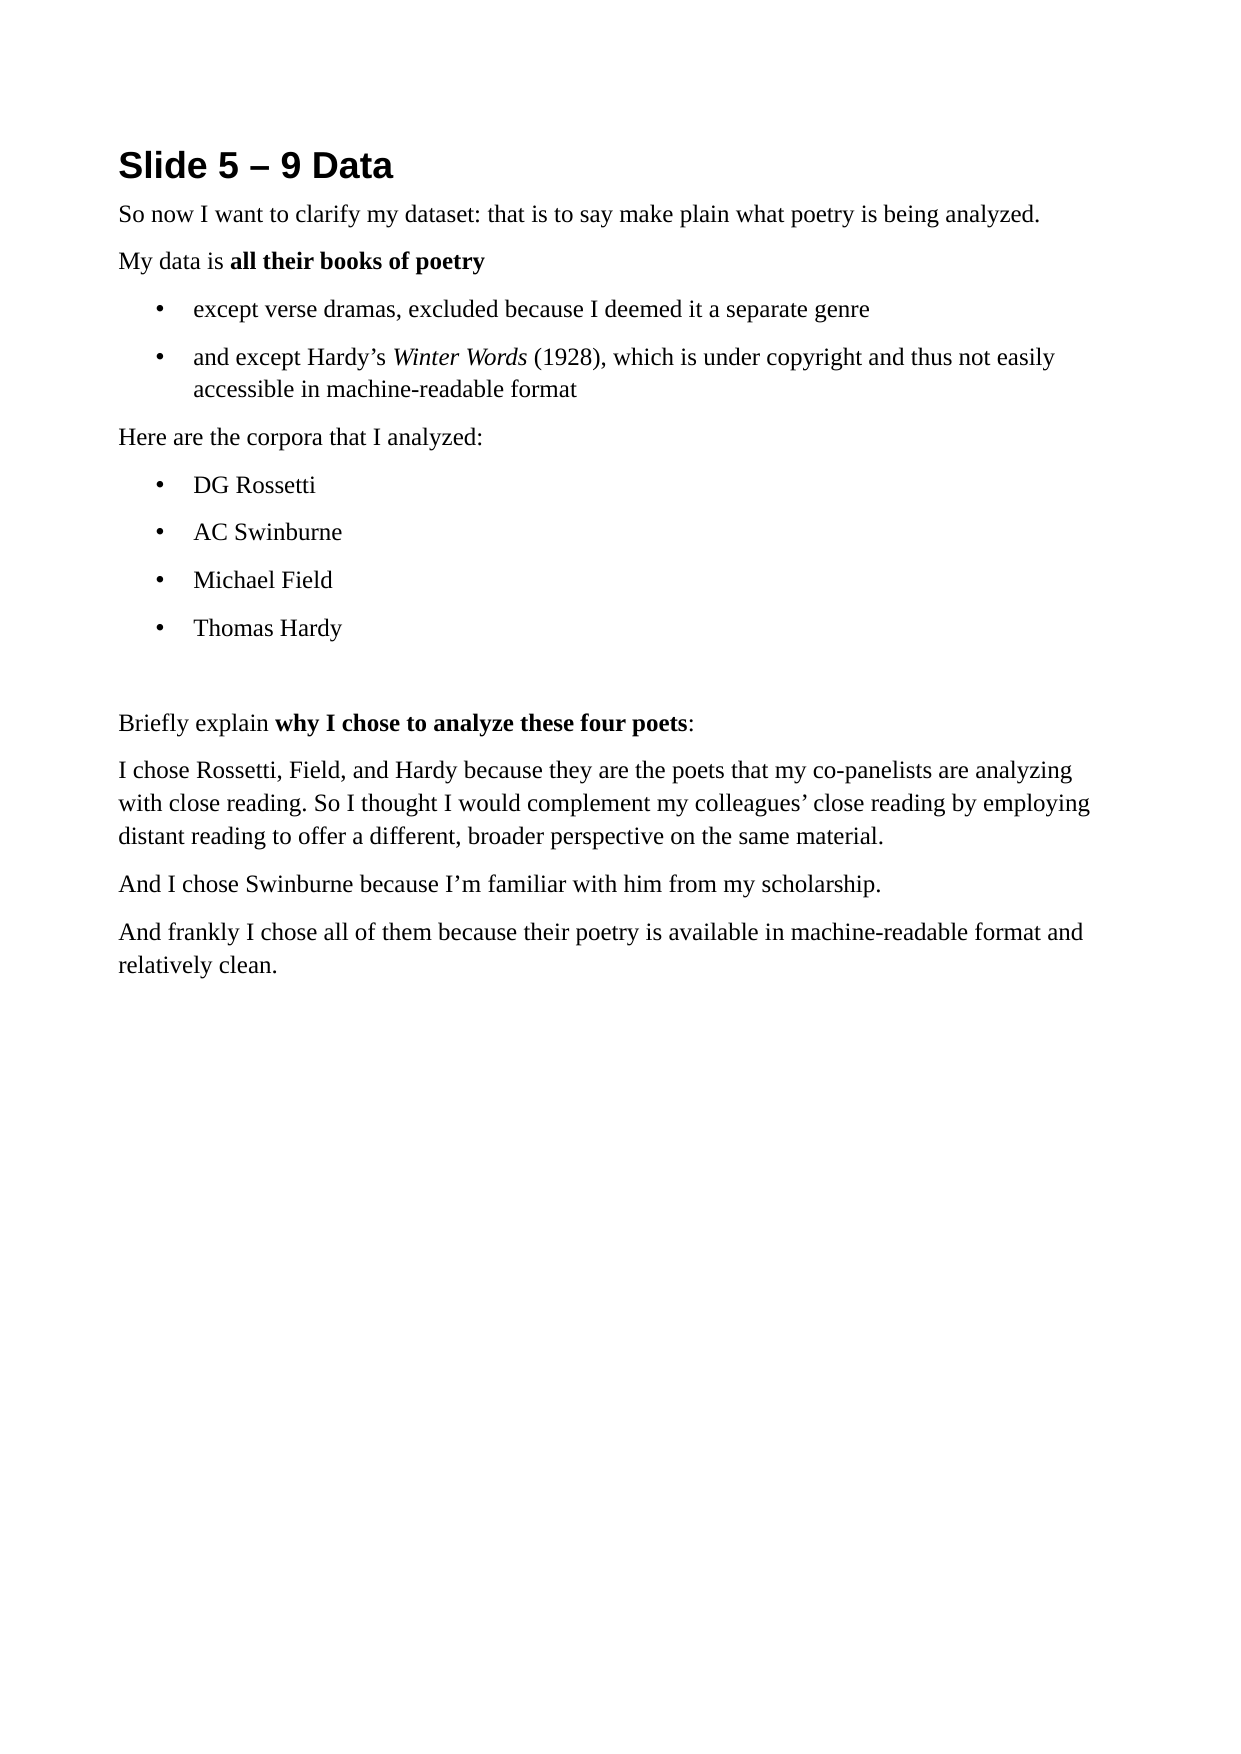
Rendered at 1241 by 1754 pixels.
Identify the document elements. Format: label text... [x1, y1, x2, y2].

list except verse dramas, excluded because I deemed it a separate genre [156, 294, 1122, 323]
text My data is all their books of poetry [118, 246, 1122, 275]
text Briefly explain why I chose to analyze these four poets: [118, 708, 1122, 737]
text And I chose Swinburne because I’m familiar with him from my scholarship. [118, 869, 1122, 898]
text Here are the corpora that I analyzed: [118, 422, 1122, 451]
text I chose Rossetti, Field, and Hardy because they are the poets that my co-panelists are analyzing with close reading. So I thought I would complement my colleagues’ close reading by employing distant reading to offer a different, broader perspective on the same material. [118, 755, 1122, 850]
list DG Rossetti [156, 470, 1122, 498]
text So now I want to clarify my dataset: that is to say make plain what poetry is being analyzed. [118, 199, 1122, 227]
list Michael Field [156, 565, 1122, 594]
subtitle Slide 5 – 9 Data [118, 143, 1122, 186]
list Thomas Hardy [156, 613, 1122, 641]
list and except Hardy’s Winter Words (1928), which is under copyright and thus not easily accessible in machine-readable format [156, 342, 1122, 403]
text And frankly I chose all of them because their poetry is available in machine-readable format and relatively clean. [118, 917, 1122, 978]
list AC Swinburne [156, 517, 1122, 546]
